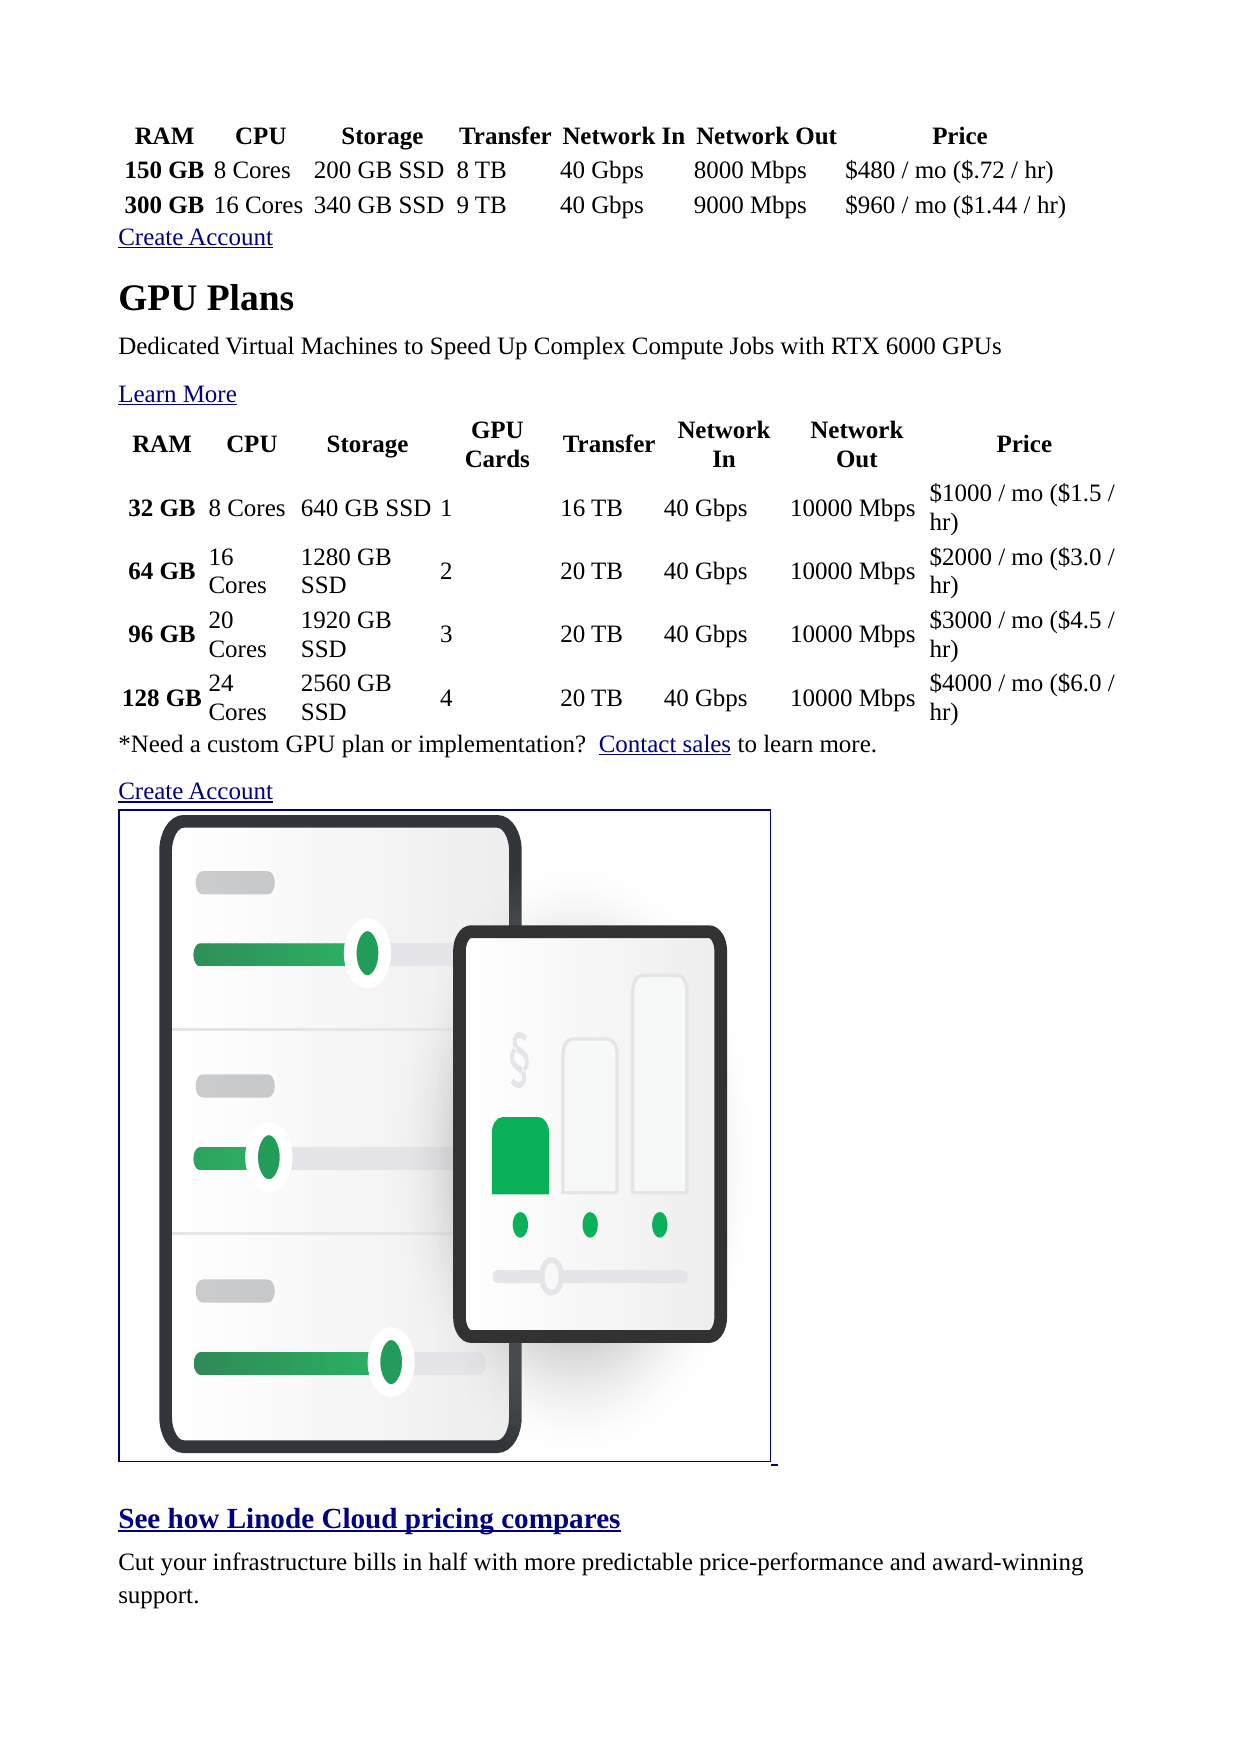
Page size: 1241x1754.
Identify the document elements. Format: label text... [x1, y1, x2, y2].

table_cell 640 GB SSD [298, 475, 437, 539]
table_cell 8000 Mbps [691, 153, 842, 187]
table_cell 64 GB [118, 539, 205, 602]
table_cell $960 / mo ($1.44 / hr) [842, 187, 1077, 222]
table_header Price [842, 118, 1077, 153]
table_cell 9 TB [454, 187, 557, 222]
table_cell 96 GB [118, 602, 205, 665]
table_header RAM [118, 118, 211, 153]
table_cell 3 [437, 602, 557, 665]
subtitle GPU Plans [118, 276, 1122, 319]
table_cell 20 Cores [205, 602, 298, 665]
table_header GPU Cards [437, 412, 557, 475]
table_cell 32 GB [118, 475, 205, 539]
table_cell 8 TB [454, 153, 557, 187]
table_cell 2560 GB SSD [298, 665, 437, 729]
table_header Network Out [787, 412, 926, 475]
table_cell 10000 Mbps [787, 475, 926, 539]
text Create Account [118, 222, 1122, 251]
table_header Transfer [454, 118, 557, 153]
table_cell 40 Gbps [661, 539, 787, 602]
table_cell $1000 / mo ($1.5 / hr) [926, 475, 1122, 539]
table_cell $4000 / mo ($6.0 / hr) [926, 665, 1122, 729]
table_cell 24 Cores [205, 665, 298, 729]
table_cell 340 GB SSD [311, 187, 453, 222]
table_header CPU [205, 412, 298, 475]
table_header Storage [311, 118, 453, 153]
table_cell 40 Gbps [661, 602, 787, 665]
table_header Transfer [557, 412, 661, 475]
text *Need a custom GPU plan or implementation? Contact sales to learn more. [118, 729, 1122, 757]
table_header Network In [661, 412, 787, 475]
table_cell 16 TB [557, 475, 661, 539]
table_cell 40 Gbps [557, 187, 691, 222]
table_cell $480 / mo ($.72 / hr) [842, 153, 1077, 187]
table_header Network Out [691, 118, 842, 153]
table_header RAM [118, 412, 205, 475]
text Cut your infrastructure bills in half with more predictable price-performance and award-winning support. [118, 1547, 1122, 1609]
table_cell $3000 / mo ($4.5 / hr) [926, 602, 1122, 665]
text Create Account [118, 776, 1122, 805]
table_cell 2 [437, 539, 557, 602]
table_cell 20 TB [557, 602, 661, 665]
table_cell 10000 Mbps [787, 539, 926, 602]
text Learn More [118, 379, 1122, 408]
table_cell 300 GB [118, 187, 211, 222]
table_cell 20 TB [557, 539, 661, 602]
table_header Storage [298, 412, 437, 475]
table_cell 20 TB [557, 665, 661, 729]
table_cell 40 Gbps [661, 665, 787, 729]
table_header CPU [211, 118, 311, 153]
table_cell 1920 GB SSD [298, 602, 437, 665]
table_cell 8 Cores [205, 475, 298, 539]
table_cell 40 Gbps [661, 475, 787, 539]
table_cell 4 [437, 665, 557, 729]
table_cell 10000 Mbps [787, 665, 926, 729]
table_cell 1280 GB SSD [298, 539, 437, 602]
table_cell 40 Gbps [557, 153, 691, 187]
table_header Price [926, 412, 1122, 475]
table_cell 16 Cores [211, 187, 311, 222]
table_cell 10000 Mbps [787, 602, 926, 665]
table_cell 9000 Mbps [691, 187, 842, 222]
table_cell 200 GB SSD [311, 153, 453, 187]
table_cell 8 Cores [211, 153, 311, 187]
table_cell $2000 / mo ($3.0 / hr) [926, 539, 1122, 602]
table_cell 150 GB [118, 153, 211, 187]
table_header Network In [557, 118, 691, 153]
table_cell 128 GB [118, 665, 205, 729]
table_cell 16 Cores [205, 539, 298, 602]
subtitle See how Linode Cloud pricing compares [118, 1501, 1122, 1535]
text Dedicated Virtual Machines to Speed Up Complex Compute Jobs with RTX 6000 GPUs [118, 331, 1122, 360]
table_cell 1 [437, 475, 557, 539]
